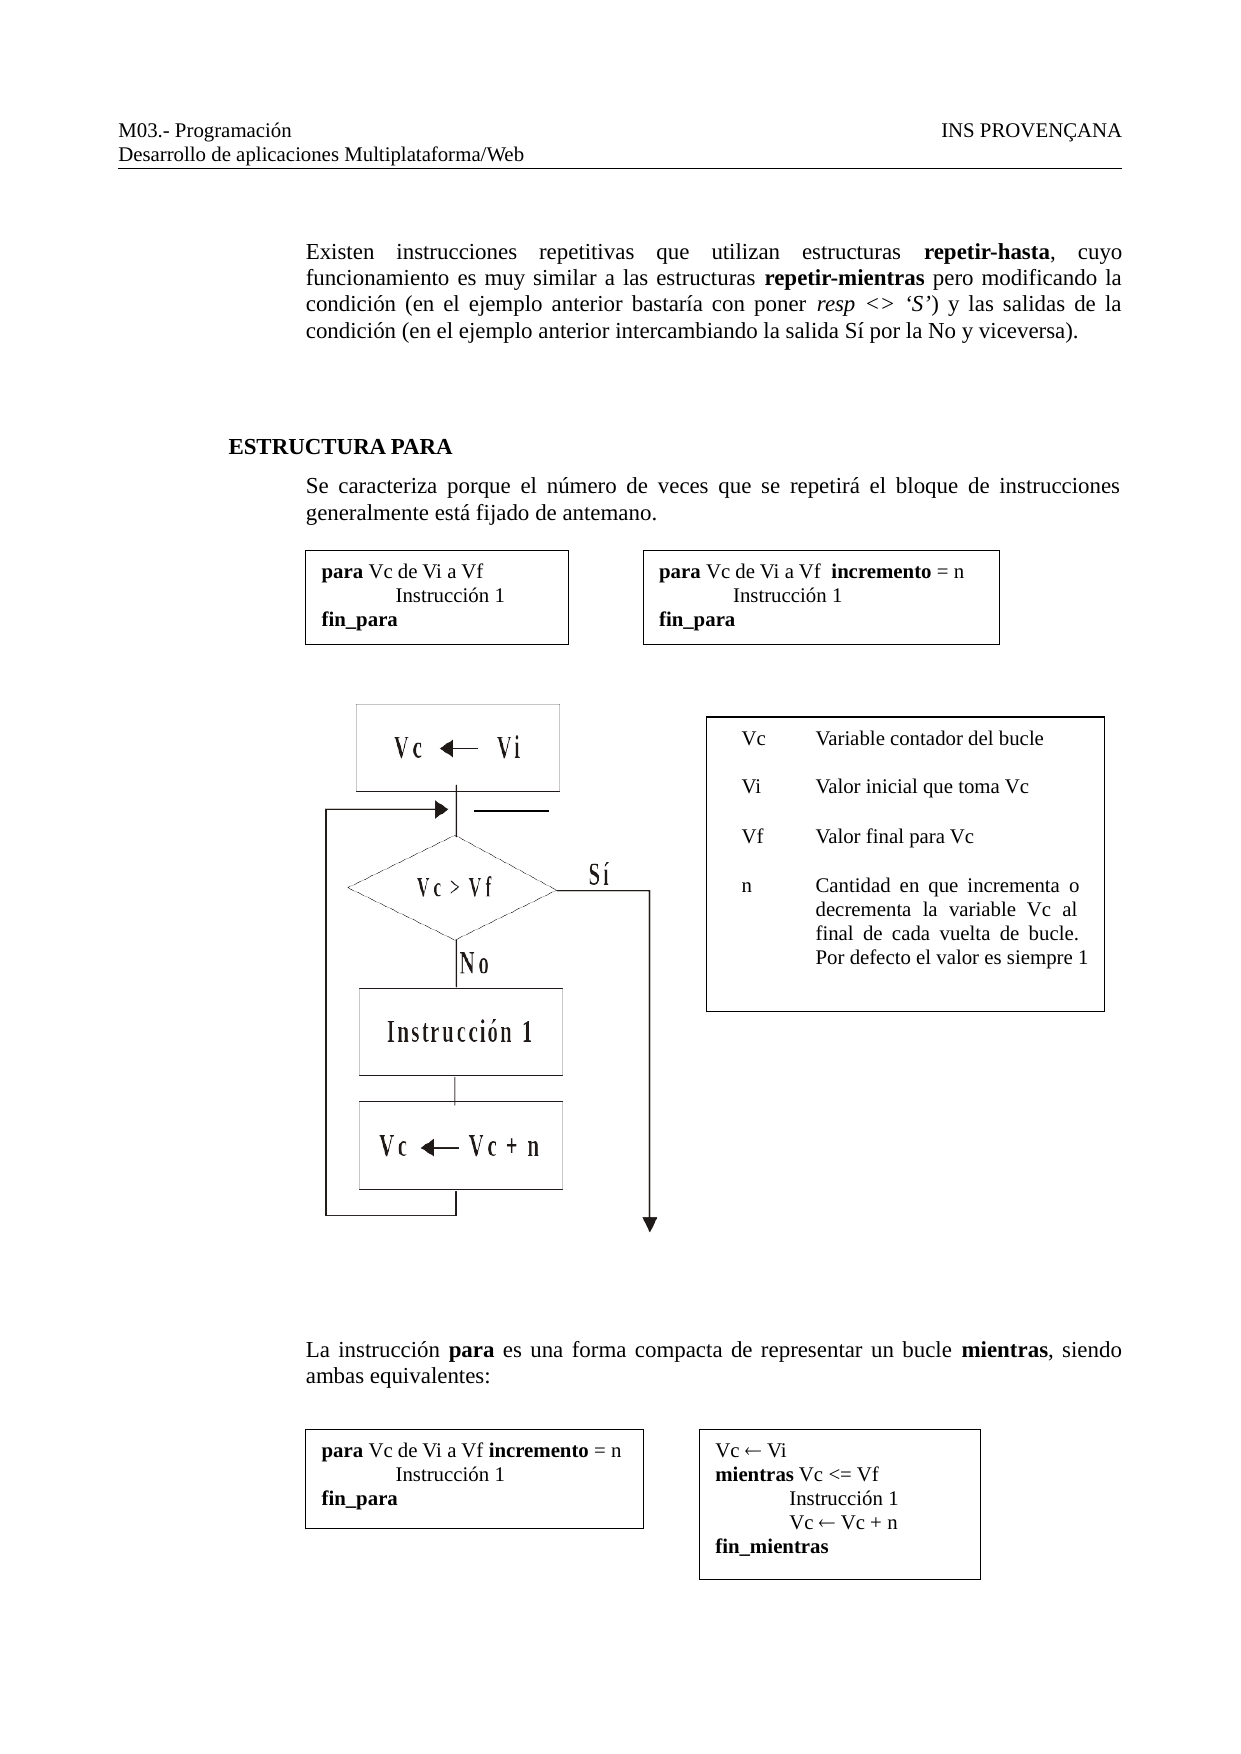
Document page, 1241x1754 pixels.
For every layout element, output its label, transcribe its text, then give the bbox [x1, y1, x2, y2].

list Vf Valor final para Vc [723, 823, 1089, 848]
text fin_para [321, 607, 552, 631]
text fin_para [659, 607, 983, 631]
text fin_para [321, 1486, 627, 1510]
text La instrucción para es una forma compacta de representar un bucle mientras, siendo ambas equivalentes: [306, 1336, 1122, 1388]
text Existen instrucciones repetitivas que utilizan estructuras repetir-hasta, cuyo funcionamiento es muy similar a las estructuras repetir-mientras pero modificando la condición (en el ejemplo anterior bastaría con poner resp <> ‘S’) y las salidas de la condición (en el ejemplo anterior intercambiando la salida Sí por la No y viceversa). [306, 238, 1122, 343]
text para Vc de Vi a Vf incremento = n [659, 559, 983, 583]
text Instrucción 1 [715, 1486, 965, 1510]
text mientras Vc <= Vf [715, 1462, 965, 1486]
text Se caracteriza porque el número de veces que se repetirá el bloque de instrucciones generalmente está fijado de antemano. [306, 472, 1122, 525]
text Instrucción 1 [659, 583, 983, 607]
list Vc Variable contador del bucle [723, 725, 1089, 749]
text para Vc de Vi a Vf [321, 559, 552, 583]
list Vi Valor inicial que toma Vc [723, 774, 1089, 798]
text ESTRUCTURA PARA [228, 433, 1122, 460]
text fin_mientras [715, 1534, 965, 1558]
text Vc  Vc + n [715, 1510, 965, 1534]
text Vc  Vi [715, 1438, 965, 1462]
text Instrucción 1 [321, 583, 552, 607]
text Instrucción 1 [321, 1462, 627, 1486]
text para Vc de Vi a Vf incremento = n [321, 1438, 627, 1462]
list n Cantidad en que incrementa o decrementa la variable Vc al final de cada vuelta de bucle. Por defecto el valor es siempre 1 [723, 873, 1089, 969]
